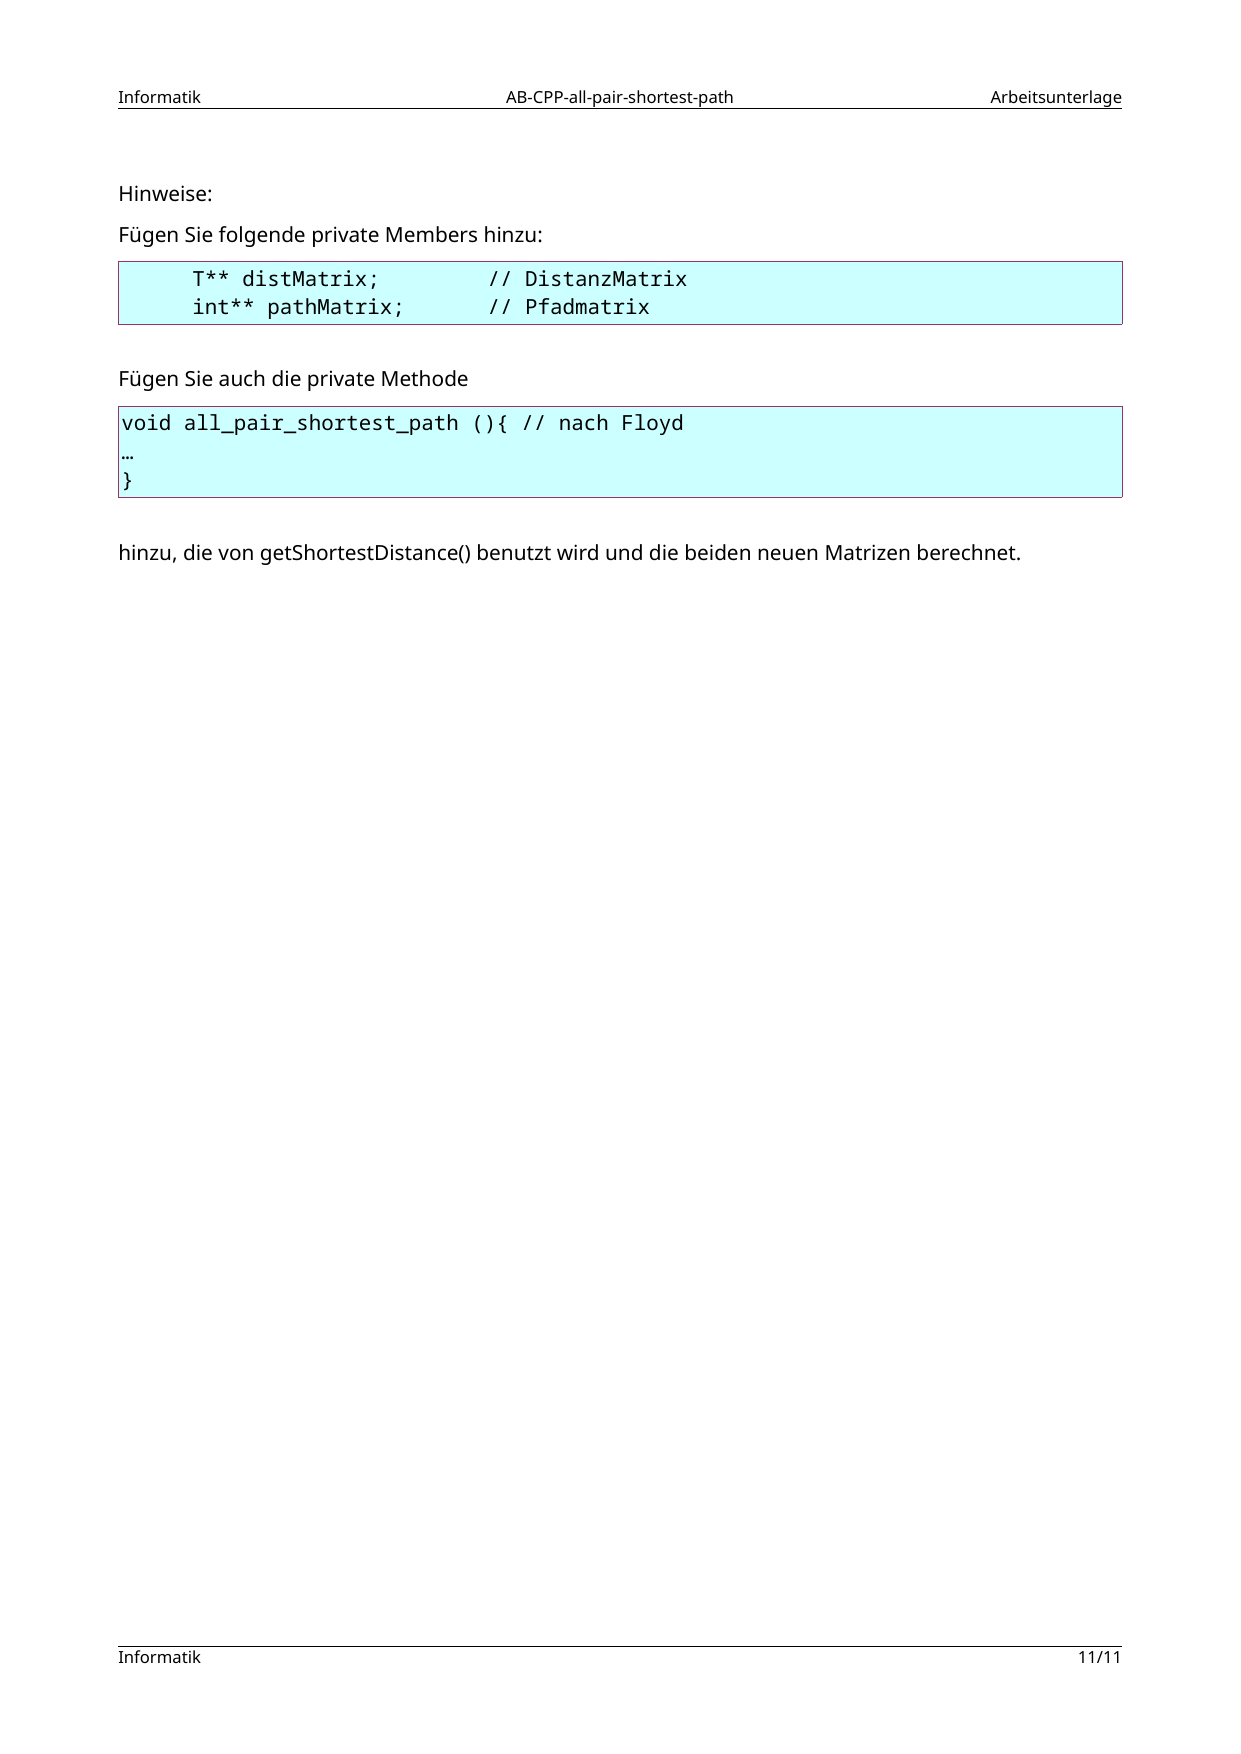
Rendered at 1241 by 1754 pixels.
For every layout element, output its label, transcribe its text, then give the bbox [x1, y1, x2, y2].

text … [119, 434, 1122, 462]
text Fügen Sie folgende private Members hinzu: [118, 220, 1122, 248]
text Hinweise: [118, 179, 1122, 207]
text void all_pair_shortest_path (){ // nach Floyd [119, 407, 1122, 434]
text } [119, 462, 1122, 497]
text int** pathMatrix; // Pfadmatrix [119, 289, 1122, 324]
text hinzu, die von getShortestDistance() benutzt wird und die beiden neuen Matrizen berechnet. [118, 538, 1122, 566]
text T** distMatrix; // DistanzMatrix [119, 262, 1122, 289]
text Fügen Sie auch die private Methode [118, 364, 1122, 393]
